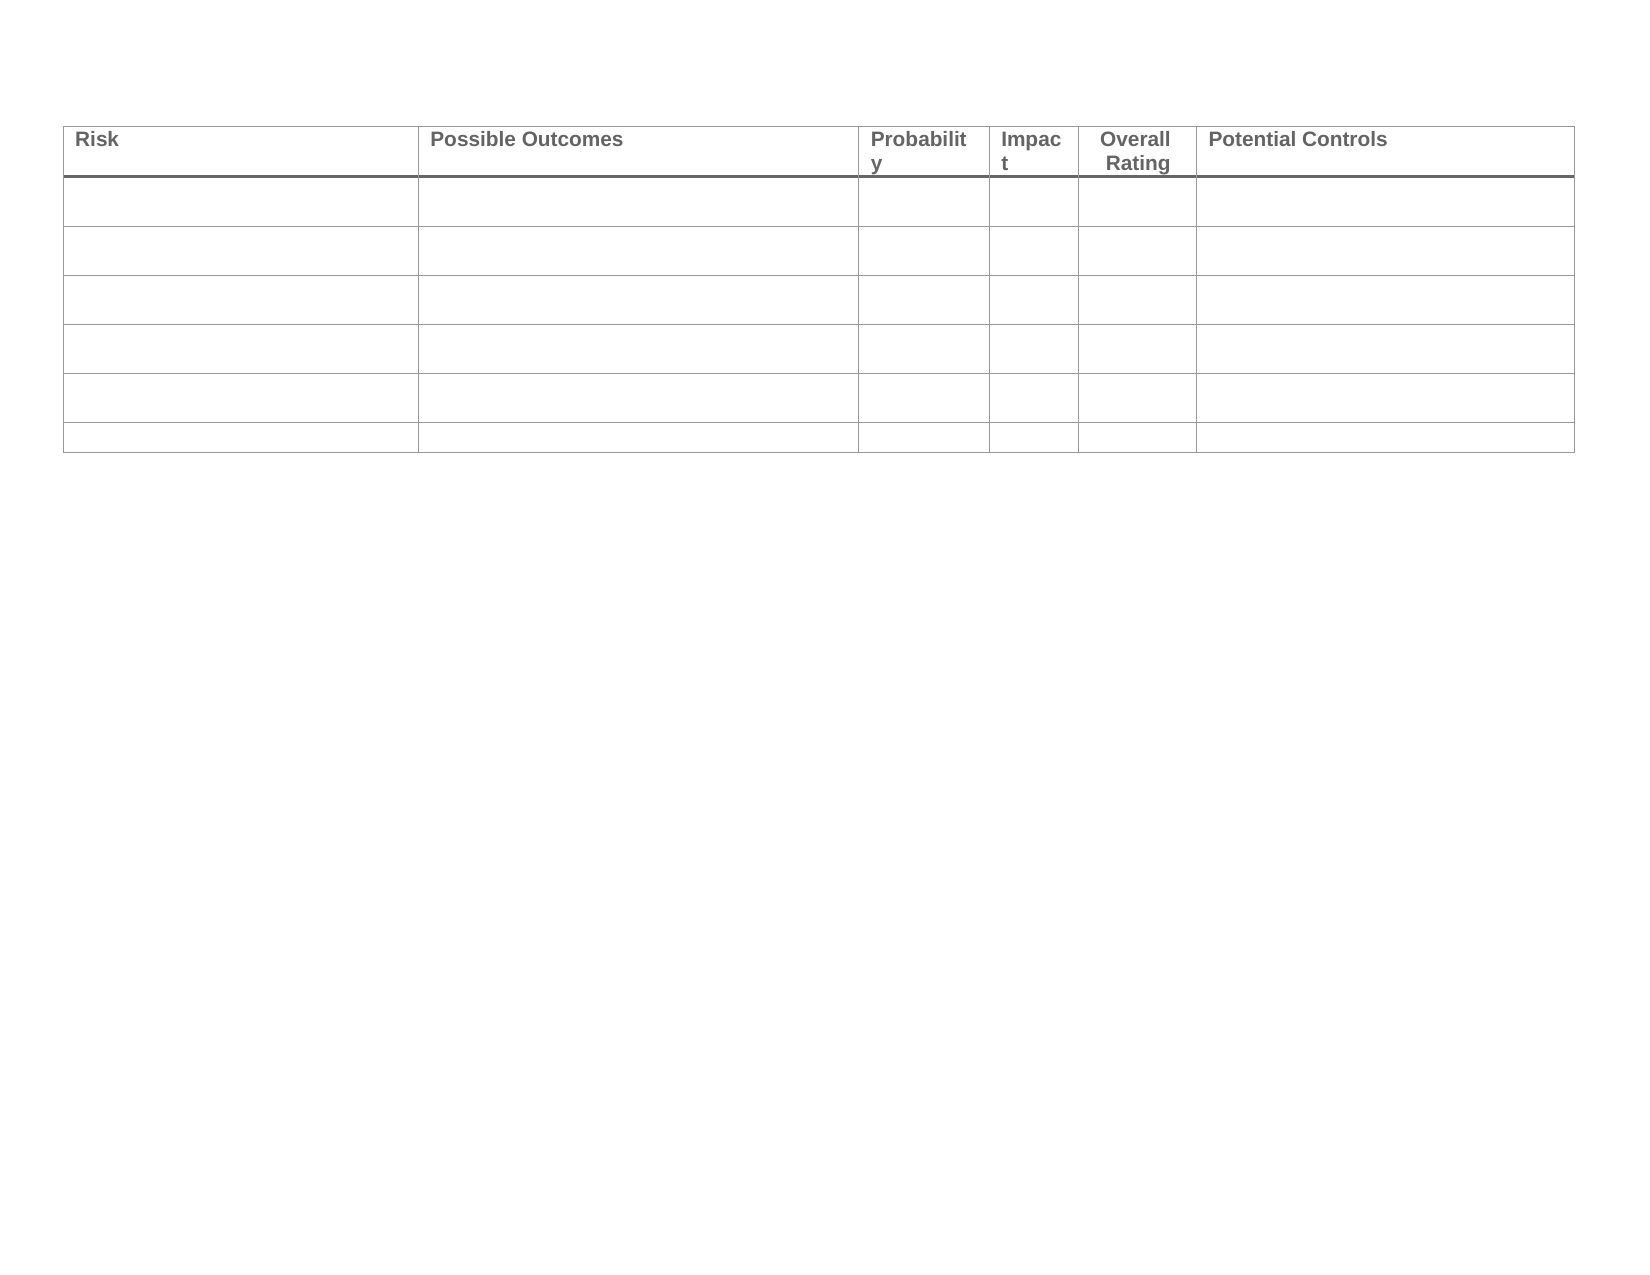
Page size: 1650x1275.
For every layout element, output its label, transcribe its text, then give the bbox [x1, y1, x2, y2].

table_cell [1197, 227, 1574, 275]
table_cell [990, 325, 1078, 373]
table_cell [419, 227, 858, 275]
table_cell [1079, 325, 1196, 373]
table_cell [64, 178, 418, 226]
table_cell [419, 325, 858, 373]
table_cell [64, 227, 418, 275]
table_cell [1197, 325, 1574, 373]
table_cell [419, 423, 858, 452]
table_header Probability [859, 127, 989, 175]
table_cell [1197, 178, 1574, 226]
table_cell [990, 423, 1078, 452]
table_cell [1197, 374, 1574, 422]
table_cell [1079, 178, 1196, 226]
table_cell [1079, 374, 1196, 422]
table_cell [1079, 423, 1196, 452]
table_header Overall Rating [1079, 127, 1196, 175]
table_cell [859, 325, 989, 373]
table_header Risk [64, 127, 418, 175]
table_cell [419, 276, 858, 324]
table_cell [990, 276, 1078, 324]
table_cell [64, 276, 418, 324]
table_cell [1197, 276, 1574, 324]
table_cell [419, 178, 858, 226]
table_cell [990, 374, 1078, 422]
table_cell [64, 374, 418, 422]
table_cell [1197, 423, 1574, 452]
table_cell [64, 325, 418, 373]
table_cell [1079, 276, 1196, 324]
table_cell [990, 178, 1078, 226]
table_header Possible Outcomes [419, 127, 858, 175]
table_cell [1079, 227, 1196, 275]
table_cell [859, 227, 989, 275]
table_cell [419, 374, 858, 422]
table_cell [859, 276, 989, 324]
table_cell [859, 178, 989, 226]
table_cell [859, 423, 989, 452]
table_cell [64, 423, 418, 452]
table_header Impact [990, 127, 1078, 175]
table_header Potential Controls [1197, 127, 1574, 175]
table_cell [859, 374, 989, 422]
table_cell [990, 227, 1078, 275]
